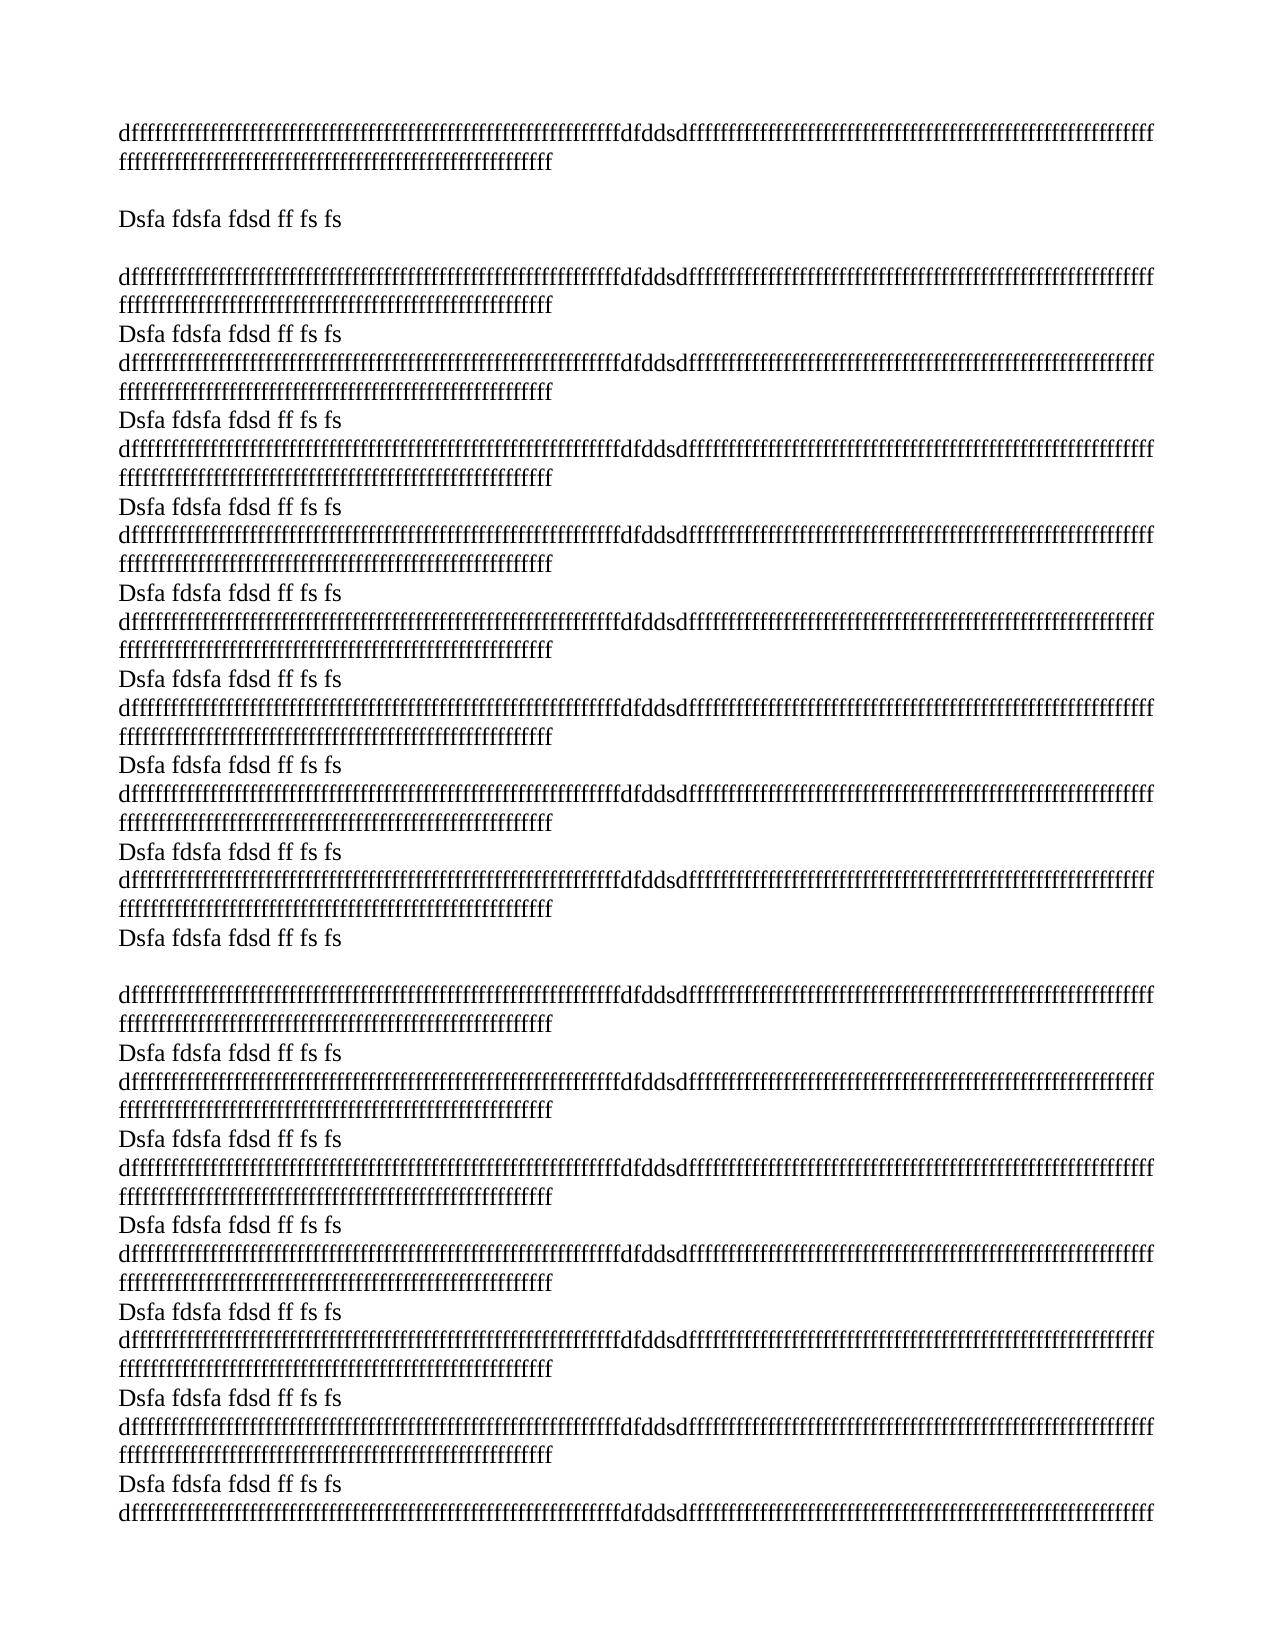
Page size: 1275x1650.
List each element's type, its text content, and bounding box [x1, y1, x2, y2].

text dffffffffffffffffffffffffffffffffffffffffffffffffffffffffffffffdfddsdffffffffffffffffffffffffffffffffffffffffffffffffffffffffffffffffffffffffffffffffffffffffffffffffffffffffffffffffff [118, 952, 1157, 1038]
text Dsfa fdsfa fdsd ff fs fs [118, 923, 1157, 952]
text Dsfa fdsfa fdsd ff fs fs dffffffffffffffffffffffffffffffffffffffffffffffffffffffffffffffdfddsdffffffffffffffffffffffffffffffffffffffffffffffffffffffffffffffffffffffffffffffffffffffffffffffffffffffffffffffffff [118, 751, 1157, 837]
text dffffffffffffffffffffffffffffffffffffffffffffffffffffffffffffffdfddsdffffffffffffffffffffffffffffffffffffffffffffffffffffffffffffffffffffffffffffffffffffffffffffffffffffffffffffffffff [118, 233, 1157, 319]
text Dsfa fdsfa fdsd ff fs fs dffffffffffffffffffffffffffffffffffffffffffffffffffffffffffffffdfddsdffffffffffffffffffffffffffffffffffffffffffffffffffffffffffffffffffffffffffffffffffffffffffffffffffffffffffffffffff [118, 664, 1157, 751]
text Dsfa fdsfa fdsd ff fs fs dffffffffffffffffffffffffffffffffffffffffffffffffffffffffffffffdfddsdfffffffffffffffffffffffffffffffffffffffffffffffffffffffffff [118, 1469, 1157, 1527]
text Dsfa fdsfa fdsd ff fs fs dffffffffffffffffffffffffffffffffffffffffffffffffffffffffffffffdfddsdffffffffffffffffffffffffffffffffffffffffffffffffffffffffffffffffffffffffffffffffffffffffffffffffffffffffffffffffff [118, 1211, 1157, 1297]
text Dsfa fdsfa fdsd ff fs fs [118, 204, 1157, 233]
text Dsfa fdsfa fdsd ff fs fs dffffffffffffffffffffffffffffffffffffffffffffffffffffffffffffffdfddsdffffffffffffffffffffffffffffffffffffffffffffffffffffffffffffffffffffffffffffffffffffffffffffffffffffffffffffffffff [118, 1038, 1157, 1124]
text Dsfa fdsfa fdsd ff fs fs dffffffffffffffffffffffffffffffffffffffffffffffffffffffffffffffdfddsdffffffffffffffffffffffffffffffffffffffffffffffffffffffffffffffffffffffffffffffffffffffffffffffffffffffffffffffffff [118, 1297, 1157, 1383]
text Dsfa fdsfa fdsd ff fs fs dffffffffffffffffffffffffffffffffffffffffffffffffffffffffffffffdfddsdffffffffffffffffffffffffffffffffffffffffffffffffffffffffffffffffffffffffffffffffffffffffffffffffffffffffffffffffff [118, 1383, 1157, 1469]
text Dsfa fdsfa fdsd ff fs fs dffffffffffffffffffffffffffffffffffffffffffffffffffffffffffffffdfddsdffffffffffffffffffffffffffffffffffffffffffffffffffffffffffffffffffffffffffffffffffffffffffffffffffffffffffffffffff [118, 406, 1157, 492]
text Dsfa fdsfa fdsd ff fs fs dffffffffffffffffffffffffffffffffffffffffffffffffffffffffffffffdfddsdffffffffffffffffffffffffffffffffffffffffffffffffffffffffffffffffffffffffffffffffffffffffffffffffffffffffffffffffff [118, 837, 1157, 923]
text Dsfa fdsfa fdsd ff fs fs dffffffffffffffffffffffffffffffffffffffffffffffffffffffffffffffdfddsdffffffffffffffffffffffffffffffffffffffffffffffffffffffffffffffffffffffffffffffffffffffffffffffffffffffffffffffffff [118, 319, 1157, 406]
text Dsfa fdsfa fdsd ff fs fs dffffffffffffffffffffffffffffffffffffffffffffffffffffffffffffffdfddsdffffffffffffffffffffffffffffffffffffffffffffffffffffffffffffffffffffffffffffffffffffffffffffffffffffffffffffffffff [118, 492, 1157, 578]
text dffffffffffffffffffffffffffffffffffffffffffffffffffffffffffffffdfddsdffffffffffffffffffffffffffffffffffffffffffffffffffffffffffffffffffffffffffffffffffffffffffffffffffffffffffffffffff [118, 118, 1157, 176]
text Dsfa fdsfa fdsd ff fs fs dffffffffffffffffffffffffffffffffffffffffffffffffffffffffffffffdfddsdffffffffffffffffffffffffffffffffffffffffffffffffffffffffffffffffffffffffffffffffffffffffffffffffffffffffffffffffff [118, 578, 1157, 664]
text Dsfa fdsfa fdsd ff fs fs dffffffffffffffffffffffffffffffffffffffffffffffffffffffffffffffdfddsdffffffffffffffffffffffffffffffffffffffffffffffffffffffffffffffffffffffffffffffffffffffffffffffffffffffffffffffffff [118, 1124, 1157, 1211]
